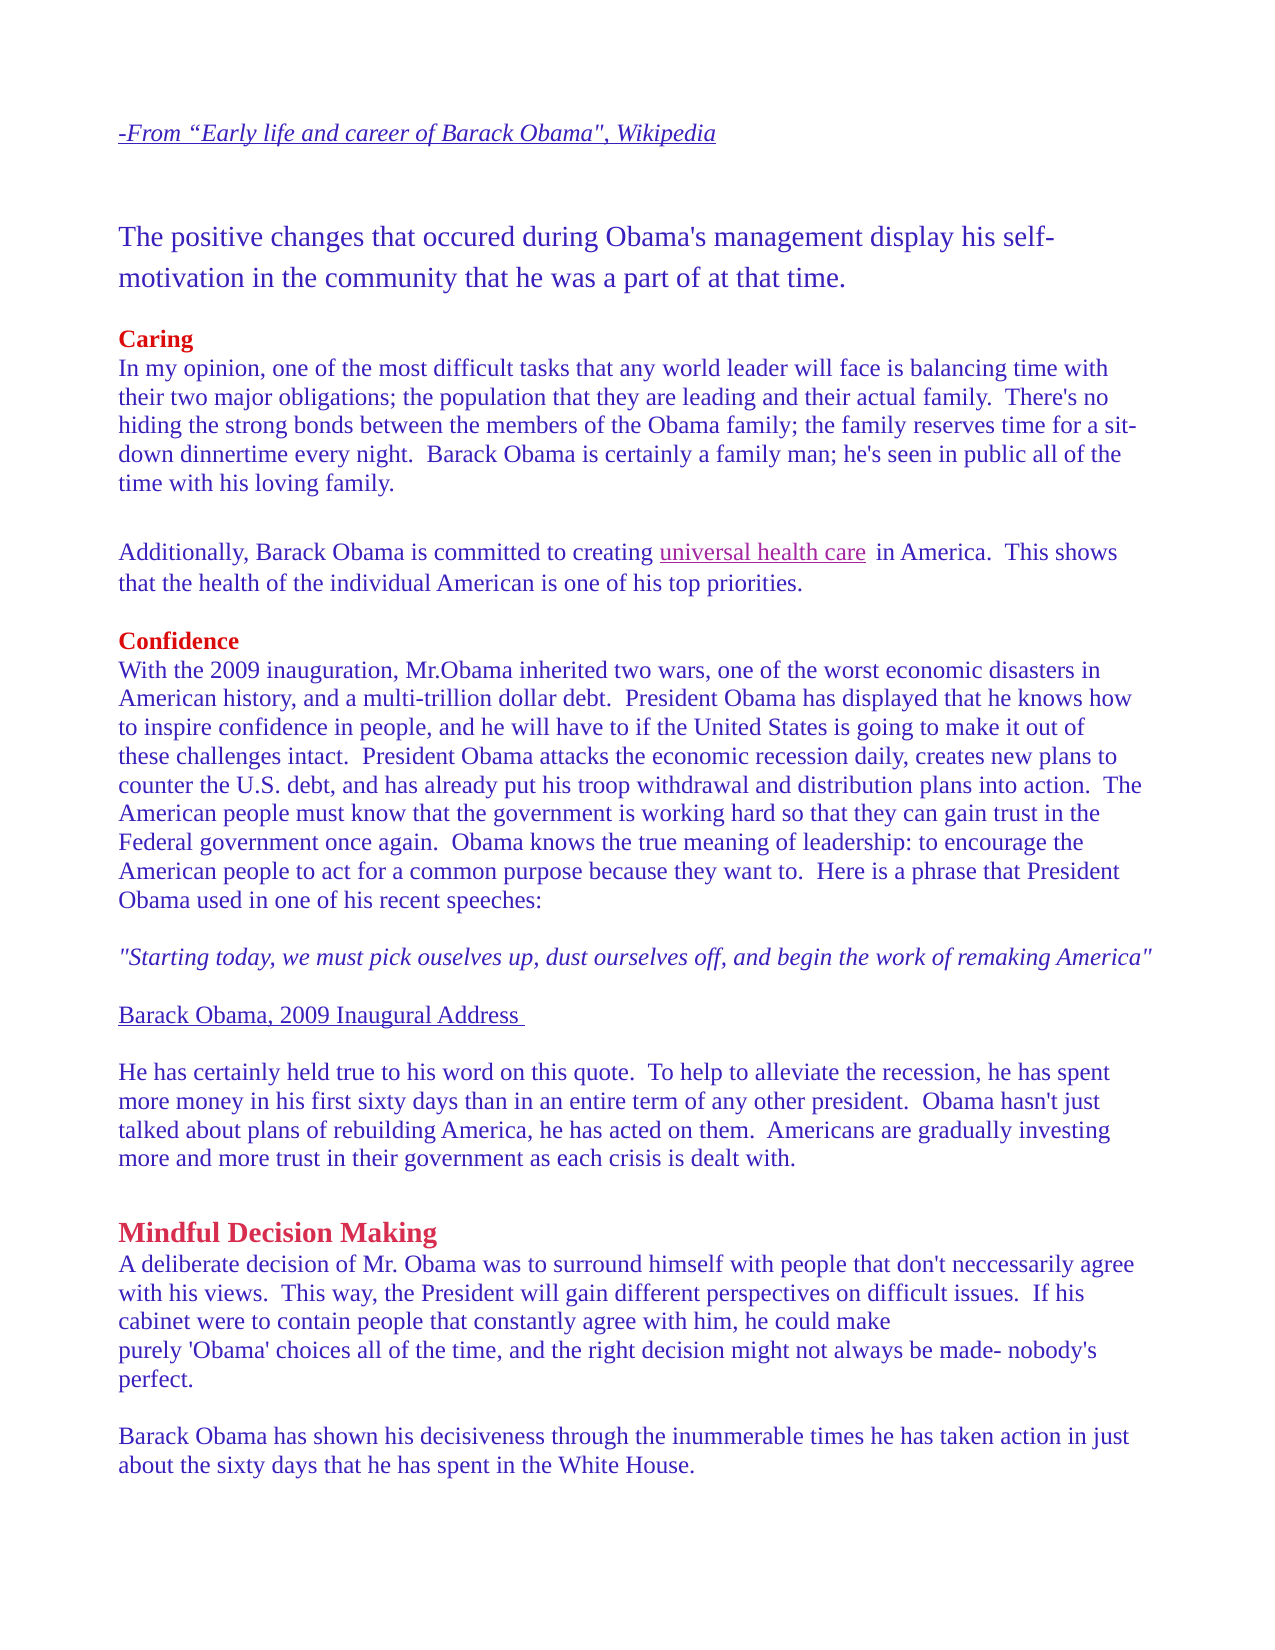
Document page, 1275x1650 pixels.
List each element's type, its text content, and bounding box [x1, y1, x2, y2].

text -From “Early life and career of Barack Obama", Wikipedia The positive changes that occured during Obama's management display his self-motivation in the community that he was a part of at that time. Caring In my opinion, one of the most difficult tasks that any world leader will face is balancing time with their two major obligations; the population that they are leading and their actual family. There's no hiding the strong bonds between the members of the Obama family; the family reserves time for a sit-down dinnertime every night. Barack Obama is certainly a family man; he's seen in public all of the time with his loving family. Additionally, Barack Obama is committed to creating universal health care in America. This shows that the health of the individual American is one of his top priorities. Confidence With the 2009 inauguration, Mr.Obama inherited two wars, one of the worst economic disasters in American history, and a multi-trillion dollar debt. President Obama has displayed that he knows how to inspire confidence in people, and he will have to if the United States is going to make it out of these challenges intact. President Obama attacks the economic recession daily, creates new plans to counter the U.S. debt, and has already put his troop withdrawal and distribution plans into action. The American people must know that the government is working hard so that they can gain trust in the Federal government once again. Obama knows the true meaning of leadership: to encourage the American people to act for a common purpose because they want to. Here is a phrase that President Obama used in one of his recent speeches: "Starting today, we must pick ouselves up, dust ourselves off, and begin the work of remaking America" Barack Obama, 2009 Inaugural Address He has certainly held true to his word on this quote. To help to alleviate the recession, he has spent more money in his first sixty days than in an entire term of any other president. Obama hasn't just talked about plans of rebuilding America, he has acted on them. Americans are gradually investing more and more trust in their government as each crisis is dealt with. Mindful Decision Making A deliberate decision of Mr. Obama was to surround himself with people that don't neccessarily agree with his views. This way, the President will gain different perspectives on difficult issues. If his cabinet were to contain people that constantly agree with him, he could make purely 'Obama' choices all of the time, and the right decision might not always be made- nobody's perfect. Barack Obama has shown his decisiveness through the inummerable times he has taken action in just about the sixty days that he has spent in the White House. [118, 118, 1157, 1479]
